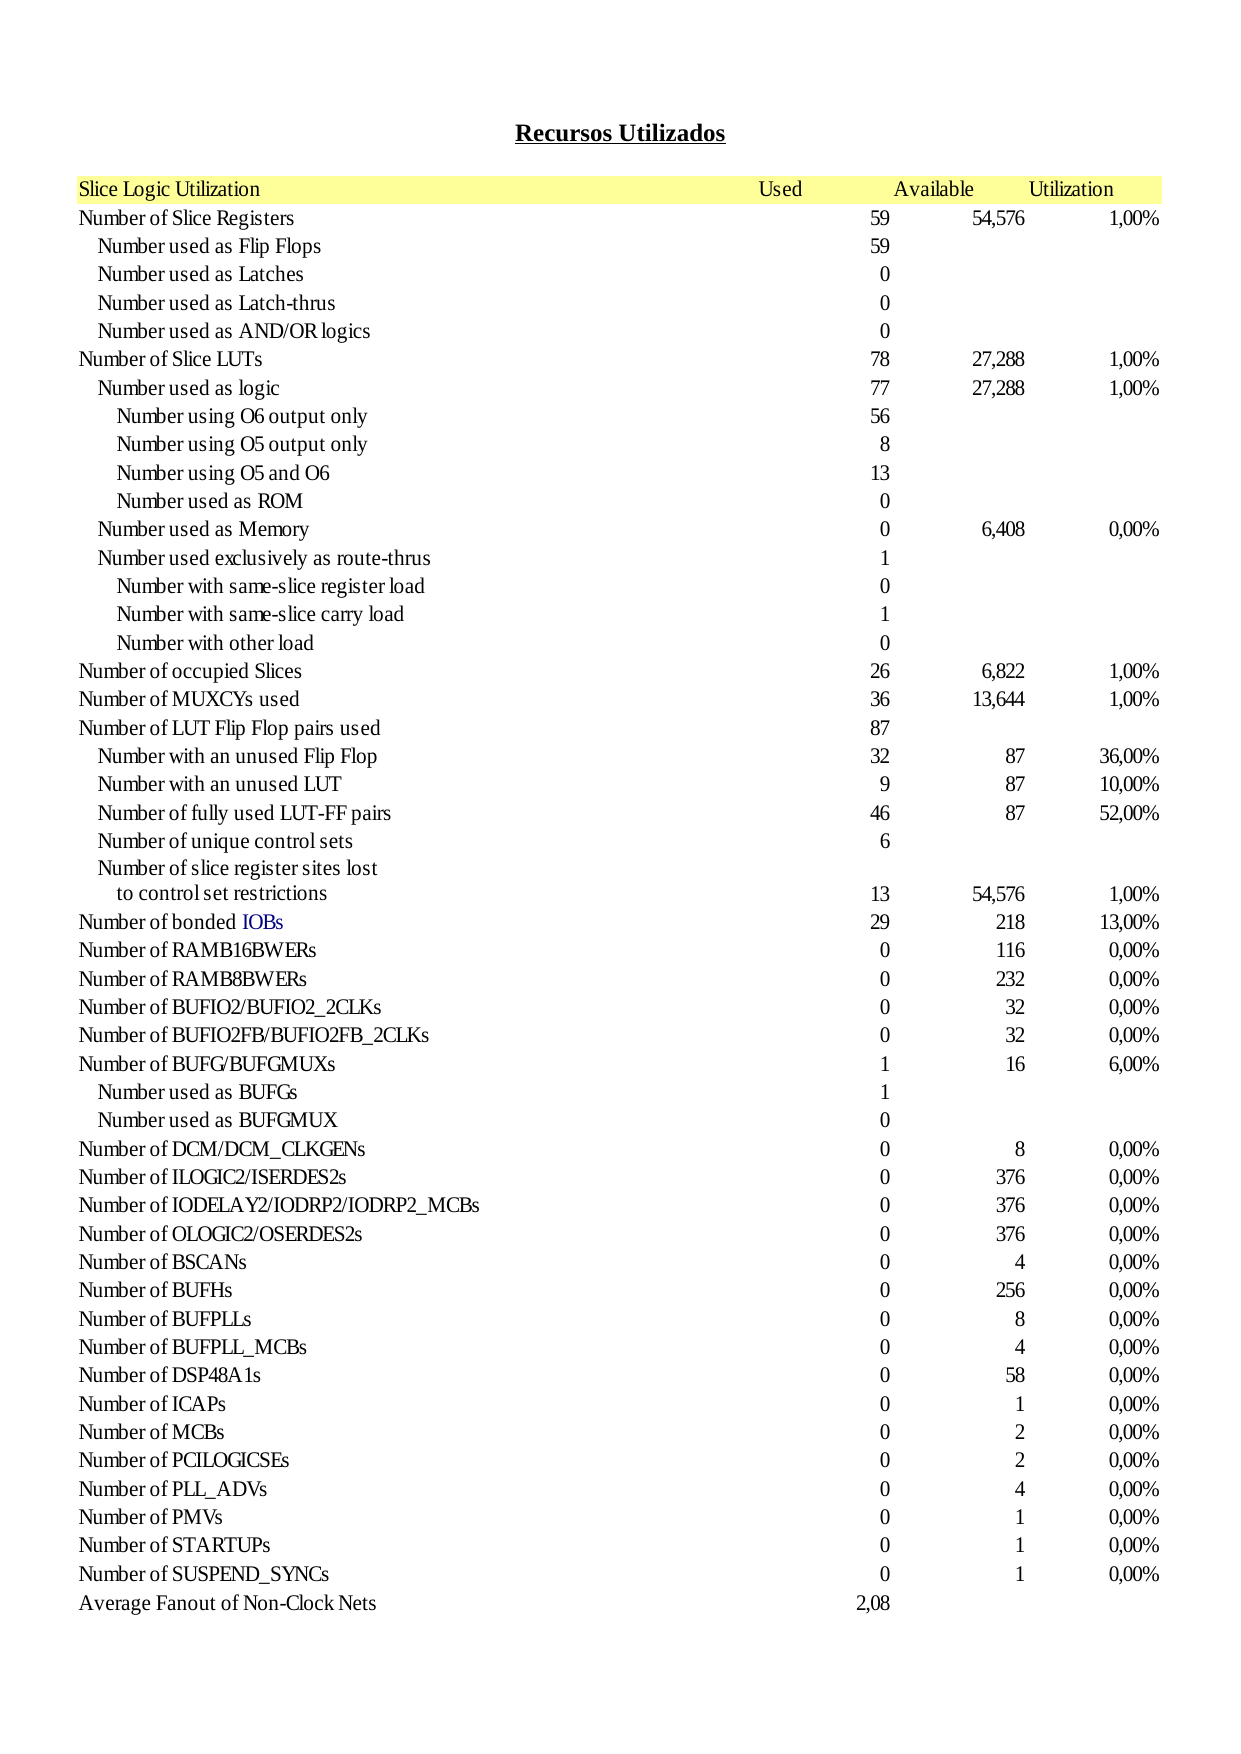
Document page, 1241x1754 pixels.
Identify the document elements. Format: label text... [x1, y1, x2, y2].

text Recursos Utilizados [118, 118, 1122, 147]
